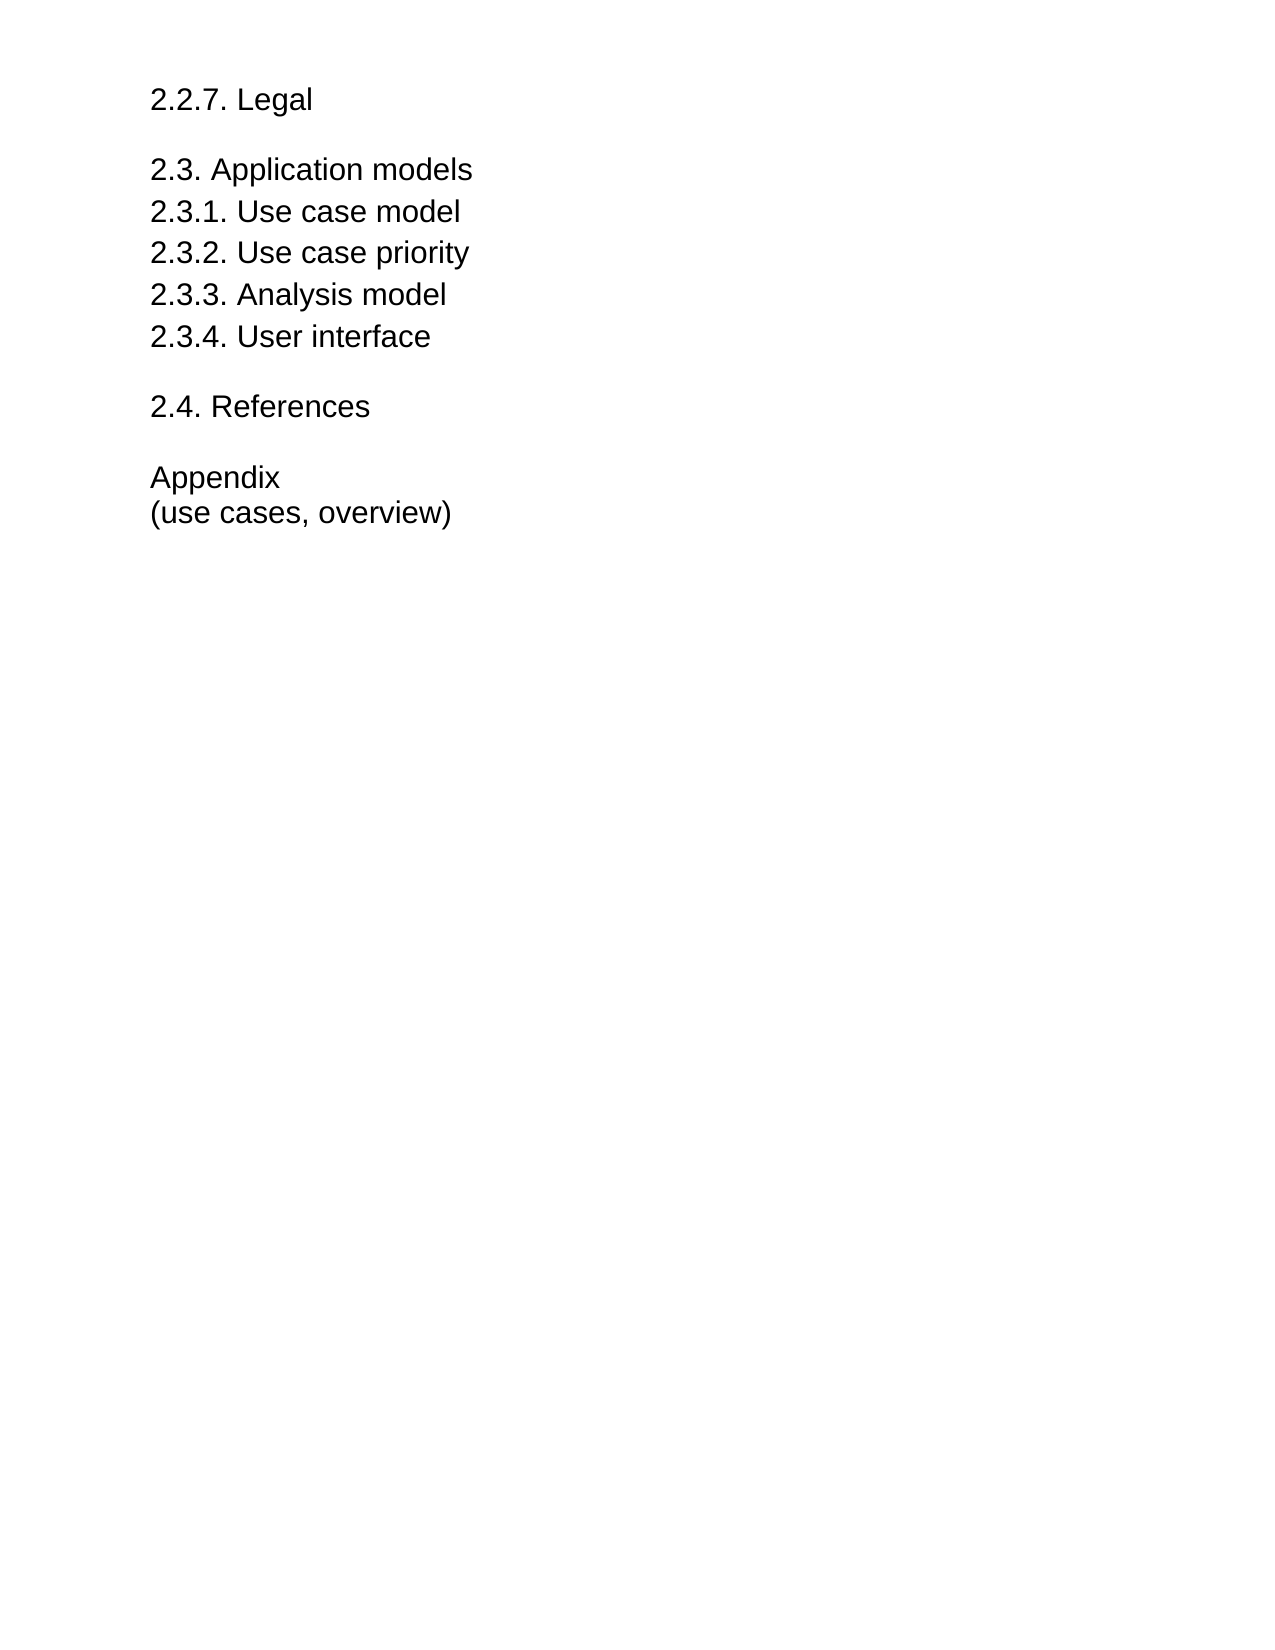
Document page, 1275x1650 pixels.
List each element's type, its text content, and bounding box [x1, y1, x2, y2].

text 2.3. Application models [150, 145, 1125, 187]
text 2.3.3. Analysis model [150, 270, 1125, 312]
text Appendix [150, 453, 1125, 494]
text 2.3.4. User interface [150, 312, 1125, 354]
text (use cases, overview) [150, 494, 1125, 531]
text 2.2.7. Legal [150, 75, 1125, 117]
text 2.3.2. Use case priority [150, 229, 1125, 270]
text 2.4. References [150, 382, 1125, 424]
text 2.3.1. Use case model [150, 187, 1125, 229]
